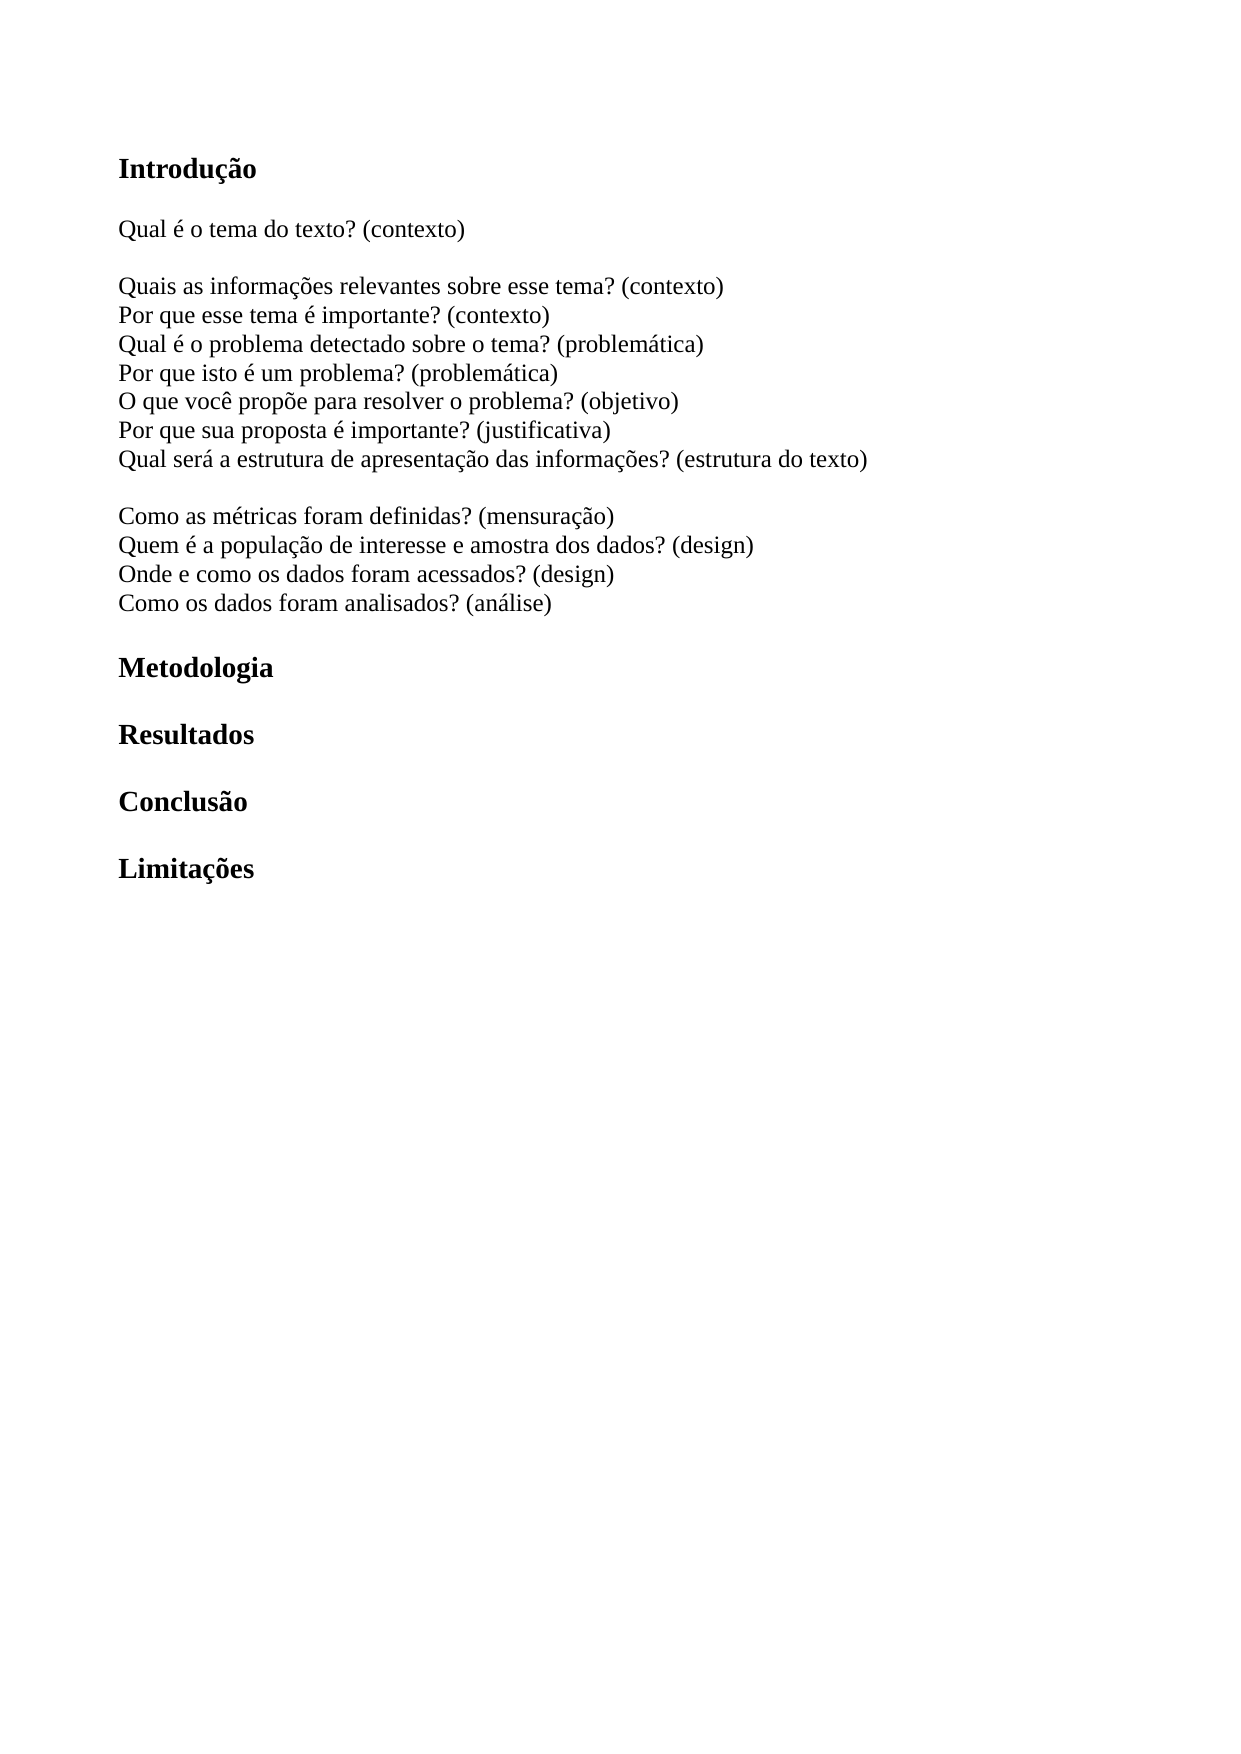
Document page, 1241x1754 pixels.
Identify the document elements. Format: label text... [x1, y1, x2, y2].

text Qual será a estrutura de apresentação das informações? (estrutura do texto) [118, 444, 1122, 473]
text Qual é o problema detectado sobre o tema? (problemática) [118, 329, 1122, 358]
text Por que esse tema é importante? (contexto) [118, 300, 1122, 329]
text Quais as informações relevantes sobre esse tema? (contexto) [118, 271, 1122, 300]
text Metodologia [118, 650, 1122, 683]
text O que você propõe para resolver o problema? (objetivo) [118, 386, 1122, 415]
text Conclusão [118, 784, 1122, 818]
text Quem é a população de interesse e amostra dos dados? (design) [118, 530, 1122, 559]
text Como os dados foram analisados? (análise) [118, 588, 1122, 616]
text Limitações [118, 851, 1122, 885]
text Por que isto é um problema? (problemática) [118, 358, 1122, 386]
text Resultados [118, 717, 1122, 751]
text Por que sua proposta é importante? (justificativa) [118, 415, 1122, 444]
text Introdução [118, 152, 1122, 185]
text Onde e como os dados foram acessados? (design) [118, 559, 1122, 588]
text Como as métricas foram definidas? (mensuração) [118, 501, 1122, 530]
text Qual é o tema do texto? (contexto) [118, 214, 1122, 243]
